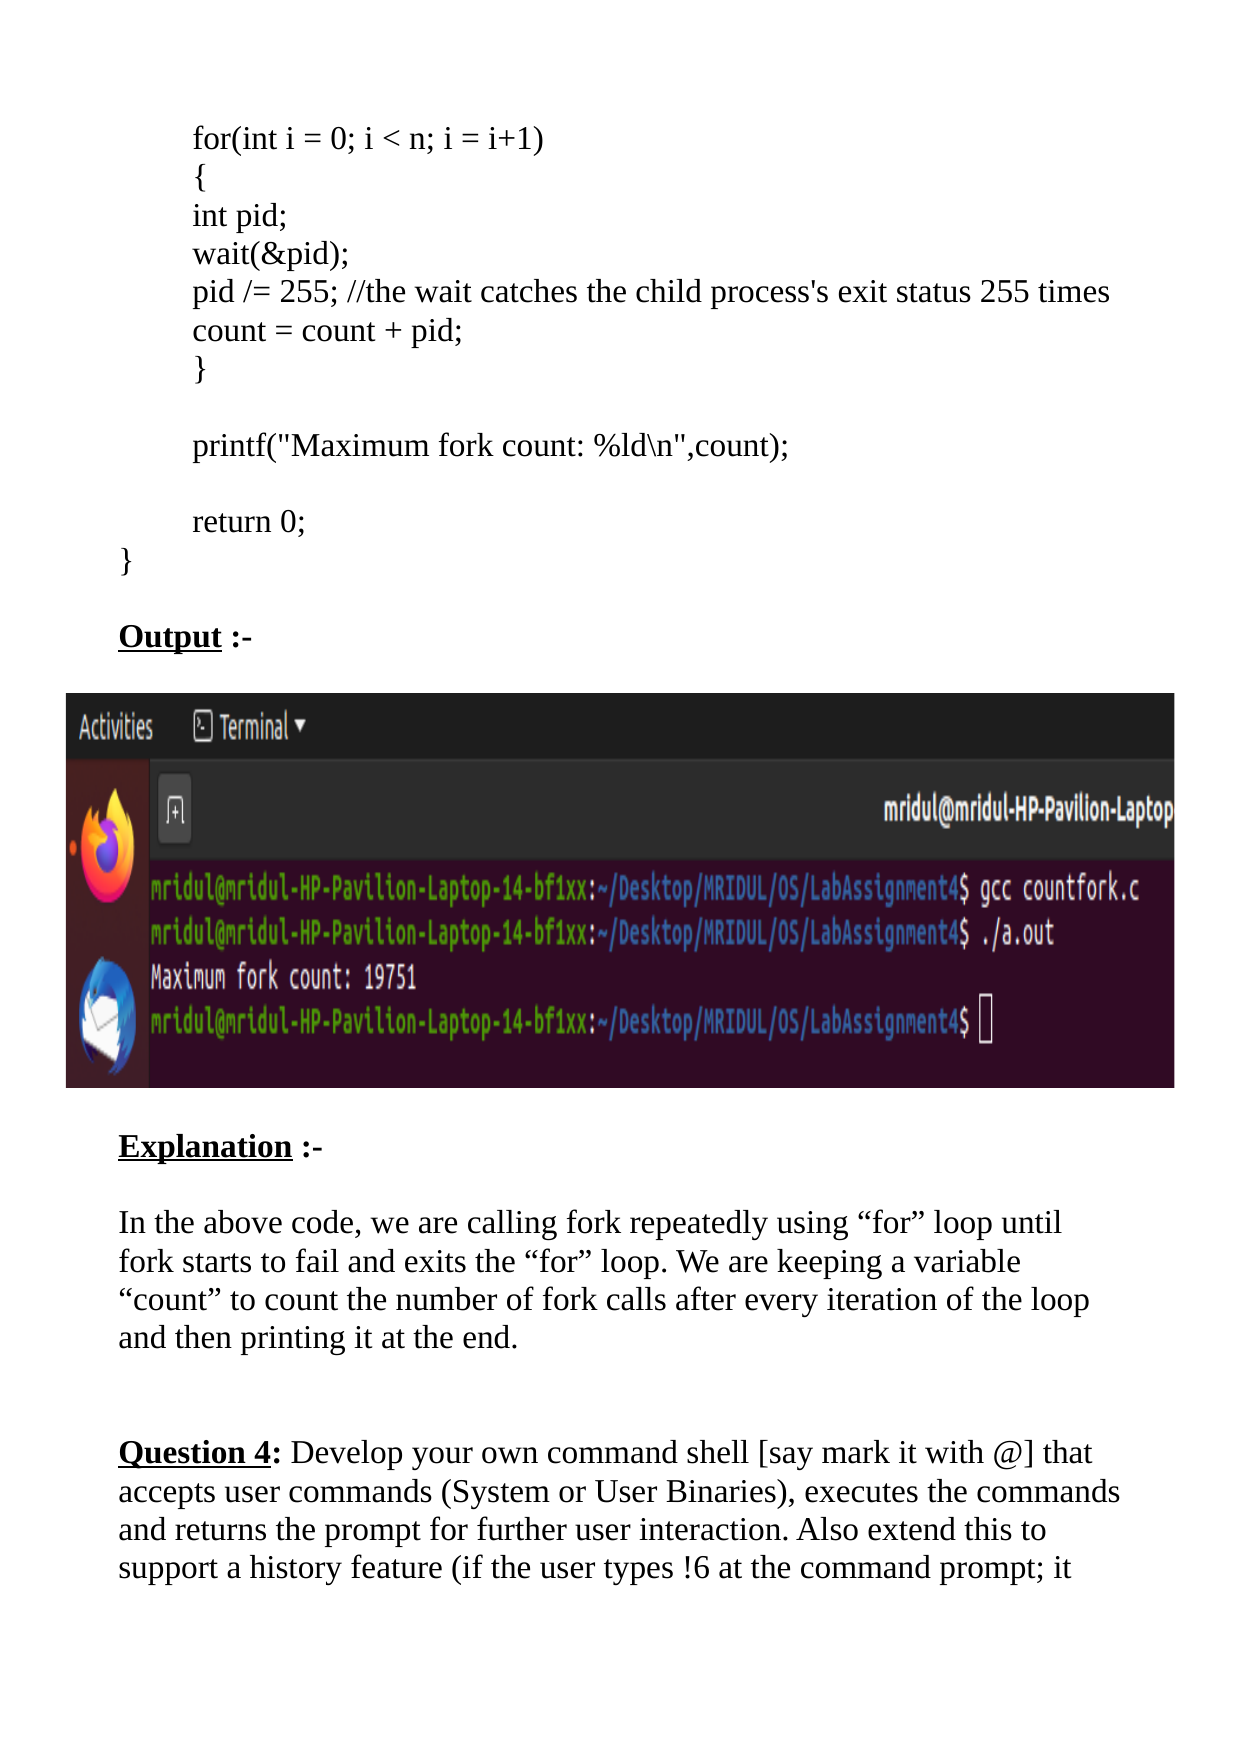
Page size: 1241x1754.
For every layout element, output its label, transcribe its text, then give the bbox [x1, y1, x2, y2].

text } [118, 348, 1122, 386]
text count = count + pid; [118, 310, 1122, 348]
text In the above code, we are calling fork repeatedly using “for” loop until fork starts to fail and exits the “for” loop. We are keeping a variable “count” to count the number of fork calls after every iteration of the loop and then printing it at the end. [118, 1202, 1122, 1356]
text pid /= 255; //the wait catches the child process's exit status 255 times [118, 271, 1122, 310]
text int pid; [118, 195, 1122, 233]
text printf("Maximum fork count: %ld\n",count); [118, 425, 1122, 463]
text for(int i = 0; i < n; i = i+1) [118, 118, 1122, 156]
text Explanation :- [118, 1126, 1122, 1164]
text } [118, 540, 1122, 578]
text { [118, 156, 1122, 195]
text wait(&pid); [118, 233, 1122, 271]
text Output :- [118, 616, 1122, 655]
text Question 4: Develop your own command shell [say mark it with @] that accepts user commands (System or User Binaries), executes the commands and returns the prompt for further user interaction. Also extend this to support a history feature (if the user types !6 at the command prompt; it [118, 1432, 1122, 1586]
text return 0; [118, 501, 1122, 540]
